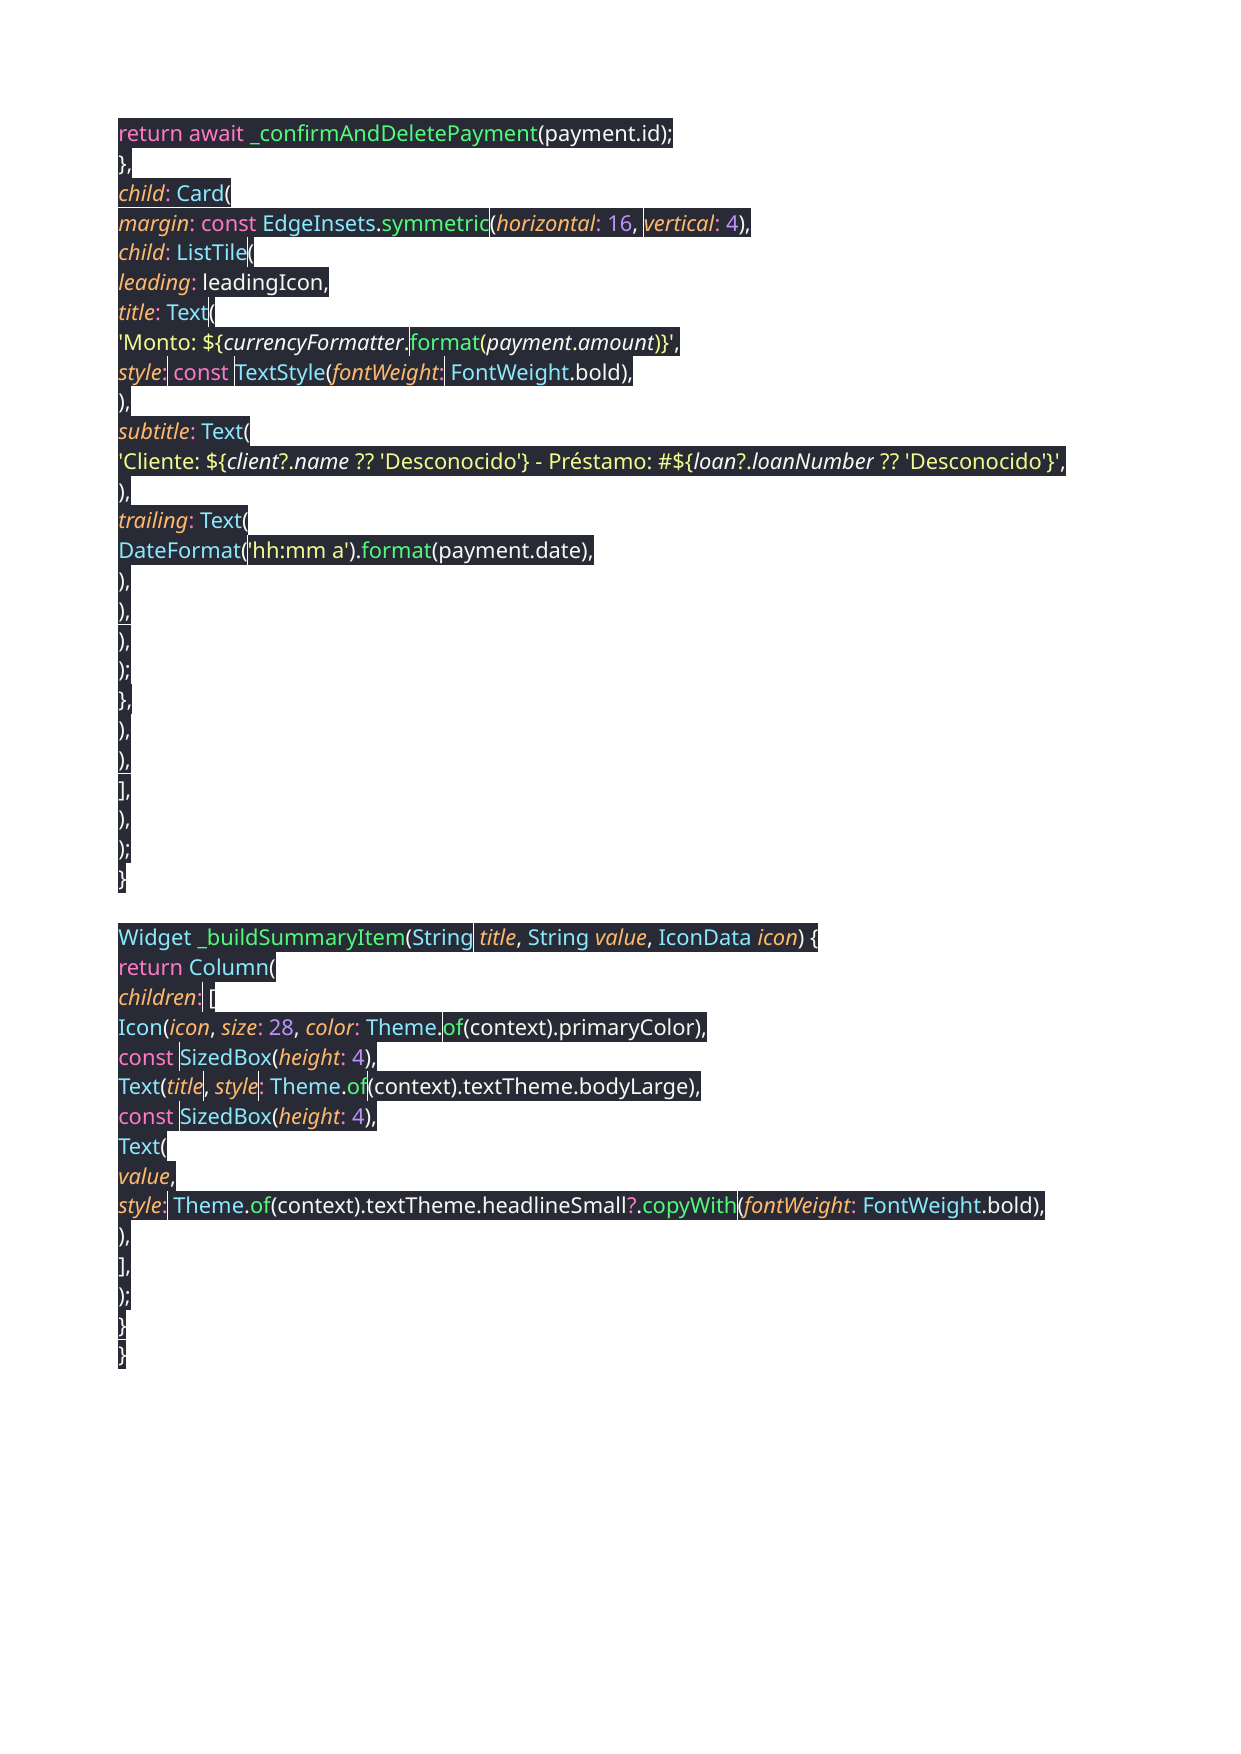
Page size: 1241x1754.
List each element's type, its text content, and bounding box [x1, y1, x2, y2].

text style: const TextStyle(fontWeight: FontWeight.bold), [118, 356, 1122, 386]
text const SizedBox(height: 4), [118, 1042, 1122, 1071]
text child: Card( [118, 178, 1122, 207]
text style: Theme.of(context).textTheme.headlineSmall?.copyWith(fontWeight: FontWeight.bold), [118, 1191, 1122, 1220]
text leading: leadingIcon, [118, 267, 1122, 297]
text ), [118, 565, 1122, 595]
text return await _confirmAndDeletePayment(payment.id); [118, 118, 1122, 148]
text Text( [118, 1131, 1122, 1161]
text 'Cliente: ${client?.name ?? 'Desconocido'} - Préstamo: #${loan?.loanNumber ?? 'Desconocido'}', [118, 446, 1122, 476]
text ), [118, 1220, 1122, 1250]
text const SizedBox(height: 4), [118, 1101, 1122, 1131]
text ], [118, 1250, 1122, 1280]
text } [118, 1339, 1122, 1369]
text ); [118, 654, 1122, 684]
text margin: const EdgeInsets.symmetric(horizontal: 16, vertical: 4), [118, 207, 1122, 237]
text }, [118, 684, 1122, 714]
text }, [118, 148, 1122, 178]
text value, [118, 1161, 1122, 1191]
text ), [118, 714, 1122, 744]
text ], [118, 773, 1122, 803]
text ); [118, 1280, 1122, 1310]
text children: [ [118, 982, 1122, 1012]
text return Column( [118, 952, 1122, 982]
text ), [118, 803, 1122, 833]
text trailing: Text( [118, 505, 1122, 535]
text title: Text( [118, 297, 1122, 327]
text ), [118, 476, 1122, 505]
text 'Monto: ${currencyFormatter.format(payment.amount)}', [118, 327, 1122, 356]
text subtitle: Text( [118, 416, 1122, 446]
text } [118, 863, 1122, 893]
text ), [118, 744, 1122, 773]
text ), [118, 595, 1122, 624]
text ), [118, 386, 1122, 416]
text Widget _buildSummaryItem(String title, String value, IconData icon) { [118, 922, 1122, 952]
text } [118, 1310, 1122, 1339]
text Icon(icon, size: 28, color: Theme.of(context).primaryColor), [118, 1012, 1122, 1042]
text ), [118, 624, 1122, 654]
text Text(title, style: Theme.of(context).textTheme.bodyLarge), [118, 1071, 1122, 1101]
text ); [118, 833, 1122, 863]
text DateFormat('hh:mm a').format(payment.date), [118, 535, 1122, 565]
text child: ListTile( [118, 237, 1122, 267]
